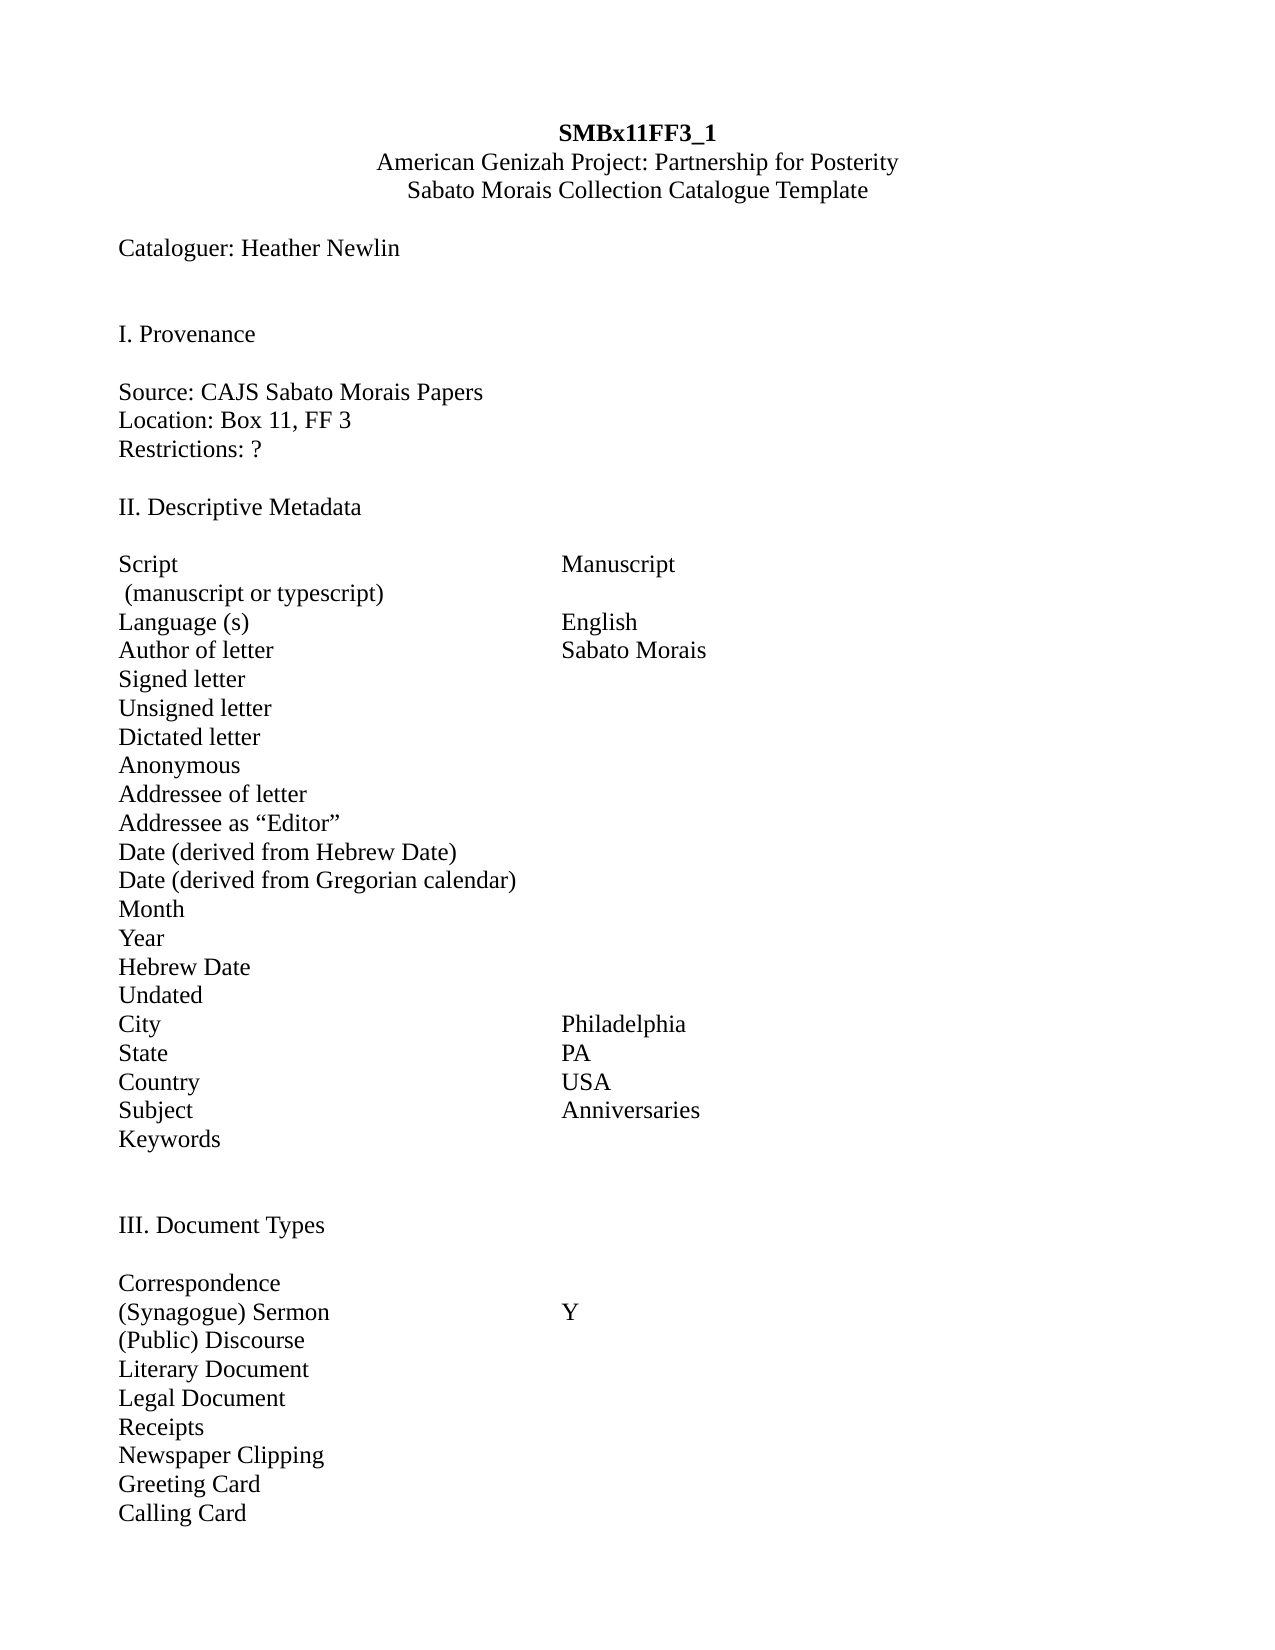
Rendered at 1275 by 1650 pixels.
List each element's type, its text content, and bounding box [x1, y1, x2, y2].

text Year [118, 923, 1157, 952]
text Cataloguer: Heather Newlin [118, 233, 1157, 262]
text Date (derived from Gregorian calendar) [118, 866, 1157, 894]
text Month [118, 894, 1157, 923]
text (Public) Discourse [118, 1326, 1157, 1354]
text Source: CAJS Sabato Morais Papers [118, 377, 1157, 406]
text Keywords [118, 1124, 1157, 1153]
text SMBx11FF3_1 [118, 118, 1157, 147]
text State PA [118, 1038, 1157, 1067]
text Correspondence [118, 1268, 1157, 1297]
text Newspaper Clipping [118, 1441, 1157, 1469]
text City Philadelphia [118, 1009, 1157, 1038]
text Undated [118, 981, 1157, 1009]
text Location: Box 11, FF 3 [118, 406, 1157, 434]
text Country USA [118, 1067, 1157, 1096]
text III. Document Types [118, 1211, 1157, 1239]
text Literary Document [118, 1354, 1157, 1383]
text American Genizah Project: Partnership for Posterity [118, 147, 1157, 176]
text (manuscript or typescript) [118, 578, 1157, 607]
text Author of letter Sabato Morais [118, 636, 1157, 664]
text Unsigned letter [118, 693, 1157, 722]
text Addressee of letter [118, 779, 1157, 808]
text II. Descriptive Metadata [118, 492, 1157, 521]
text Anonymous [118, 751, 1157, 779]
text Sabato Morais Collection Catalogue Template [118, 176, 1157, 204]
text Language (s) English [118, 607, 1157, 636]
text Restrictions: ? [118, 434, 1157, 463]
text Addressee as “Editor” [118, 808, 1157, 837]
text Signed letter [118, 664, 1157, 693]
text (Synagogue) Sermon Y [118, 1297, 1157, 1326]
text Legal Document [118, 1383, 1157, 1412]
text Subject Anniversaries [118, 1096, 1157, 1124]
text Dictated letter [118, 722, 1157, 751]
text I. Provenance [118, 319, 1157, 348]
text Calling Card [118, 1498, 1157, 1527]
text Greeting Card [118, 1469, 1157, 1498]
text Receipts [118, 1412, 1157, 1441]
text Script Manuscript [118, 549, 1157, 578]
text Date (derived from Hebrew Date) [118, 837, 1157, 866]
text Hebrew Date [118, 952, 1157, 981]
